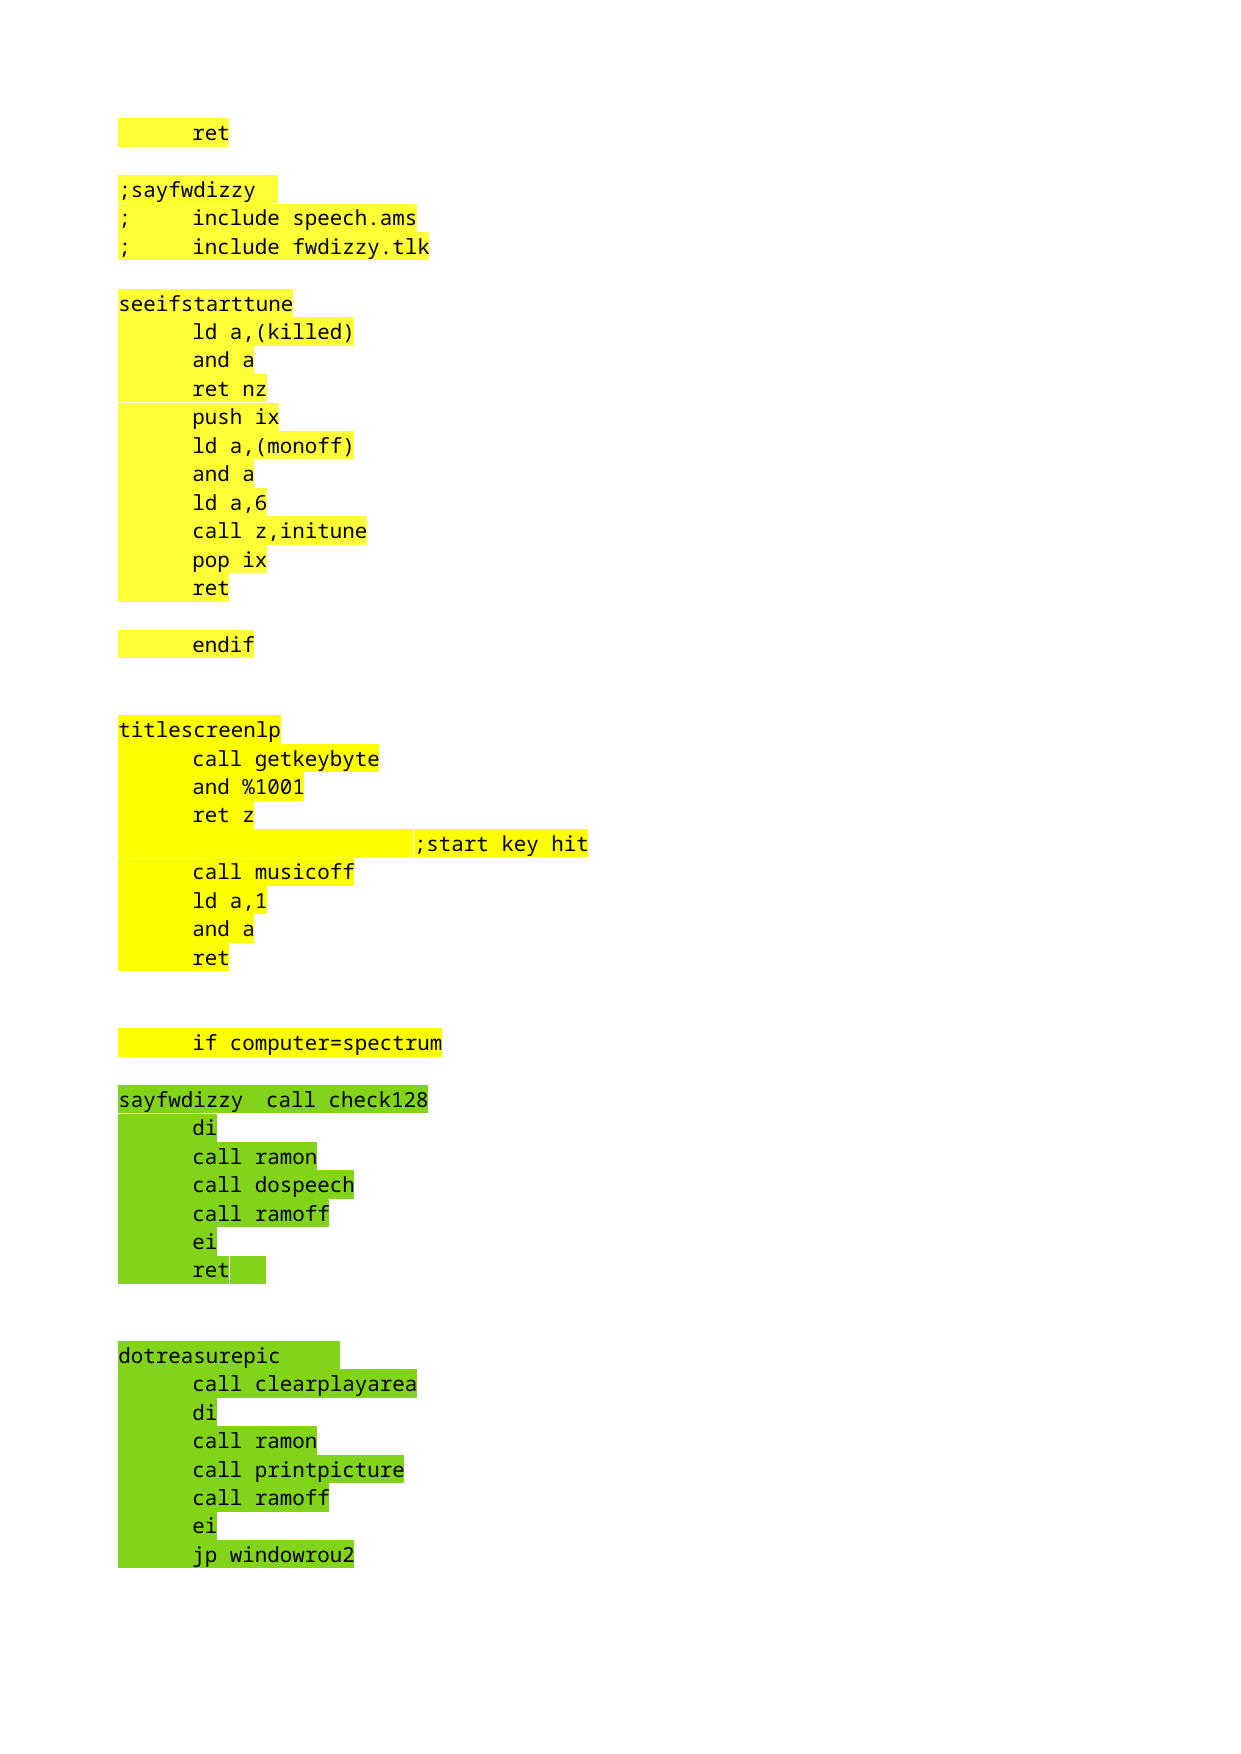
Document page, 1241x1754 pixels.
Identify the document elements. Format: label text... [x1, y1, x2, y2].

text call musicoff [118, 857, 1122, 886]
text call getkeybyte [118, 744, 1122, 772]
text call ramon [118, 1142, 1122, 1170]
text and %1001 [118, 772, 1122, 801]
text dotreasurepic [118, 1341, 1122, 1369]
text ret [118, 1256, 1122, 1284]
text call dospeech [118, 1170, 1122, 1199]
text ret [118, 943, 1122, 971]
text ret z [118, 801, 1122, 829]
text call ramon [118, 1426, 1122, 1455]
text ;sayfwdizzy [118, 175, 1122, 203]
text and a [118, 914, 1122, 943]
text di [118, 1113, 1122, 1142]
text call z,initune [118, 516, 1122, 545]
text push ix [118, 402, 1122, 431]
text ld a,(monoff) [118, 431, 1122, 459]
text ret [118, 118, 1122, 147]
text ret [118, 573, 1122, 602]
text ; include speech.ams [118, 203, 1122, 232]
text ; include fwdizzy.tlk [118, 232, 1122, 260]
text call ramoff [118, 1483, 1122, 1512]
text endif [118, 630, 1122, 658]
text call printpicture [118, 1455, 1122, 1483]
text ld a,1 [118, 886, 1122, 914]
text ei [118, 1512, 1122, 1540]
text seeifstarttune [118, 289, 1122, 317]
text pop ix [118, 545, 1122, 573]
text if computer=spectrum [118, 1028, 1122, 1057]
text sayfwdizzy call check128 [118, 1085, 1122, 1113]
text ld a,6 [118, 488, 1122, 516]
text di [118, 1398, 1122, 1426]
text call ramoff [118, 1199, 1122, 1227]
text ret nz [118, 374, 1122, 402]
text ;start key hit [118, 829, 1122, 857]
text call clearplayarea [118, 1369, 1122, 1398]
text ei [118, 1227, 1122, 1256]
text and a [118, 459, 1122, 488]
text and a [118, 346, 1122, 374]
text titlescreenlp [118, 715, 1122, 744]
text ld a,(killed) [118, 317, 1122, 346]
text jp windowrou2 [118, 1540, 1122, 1568]
